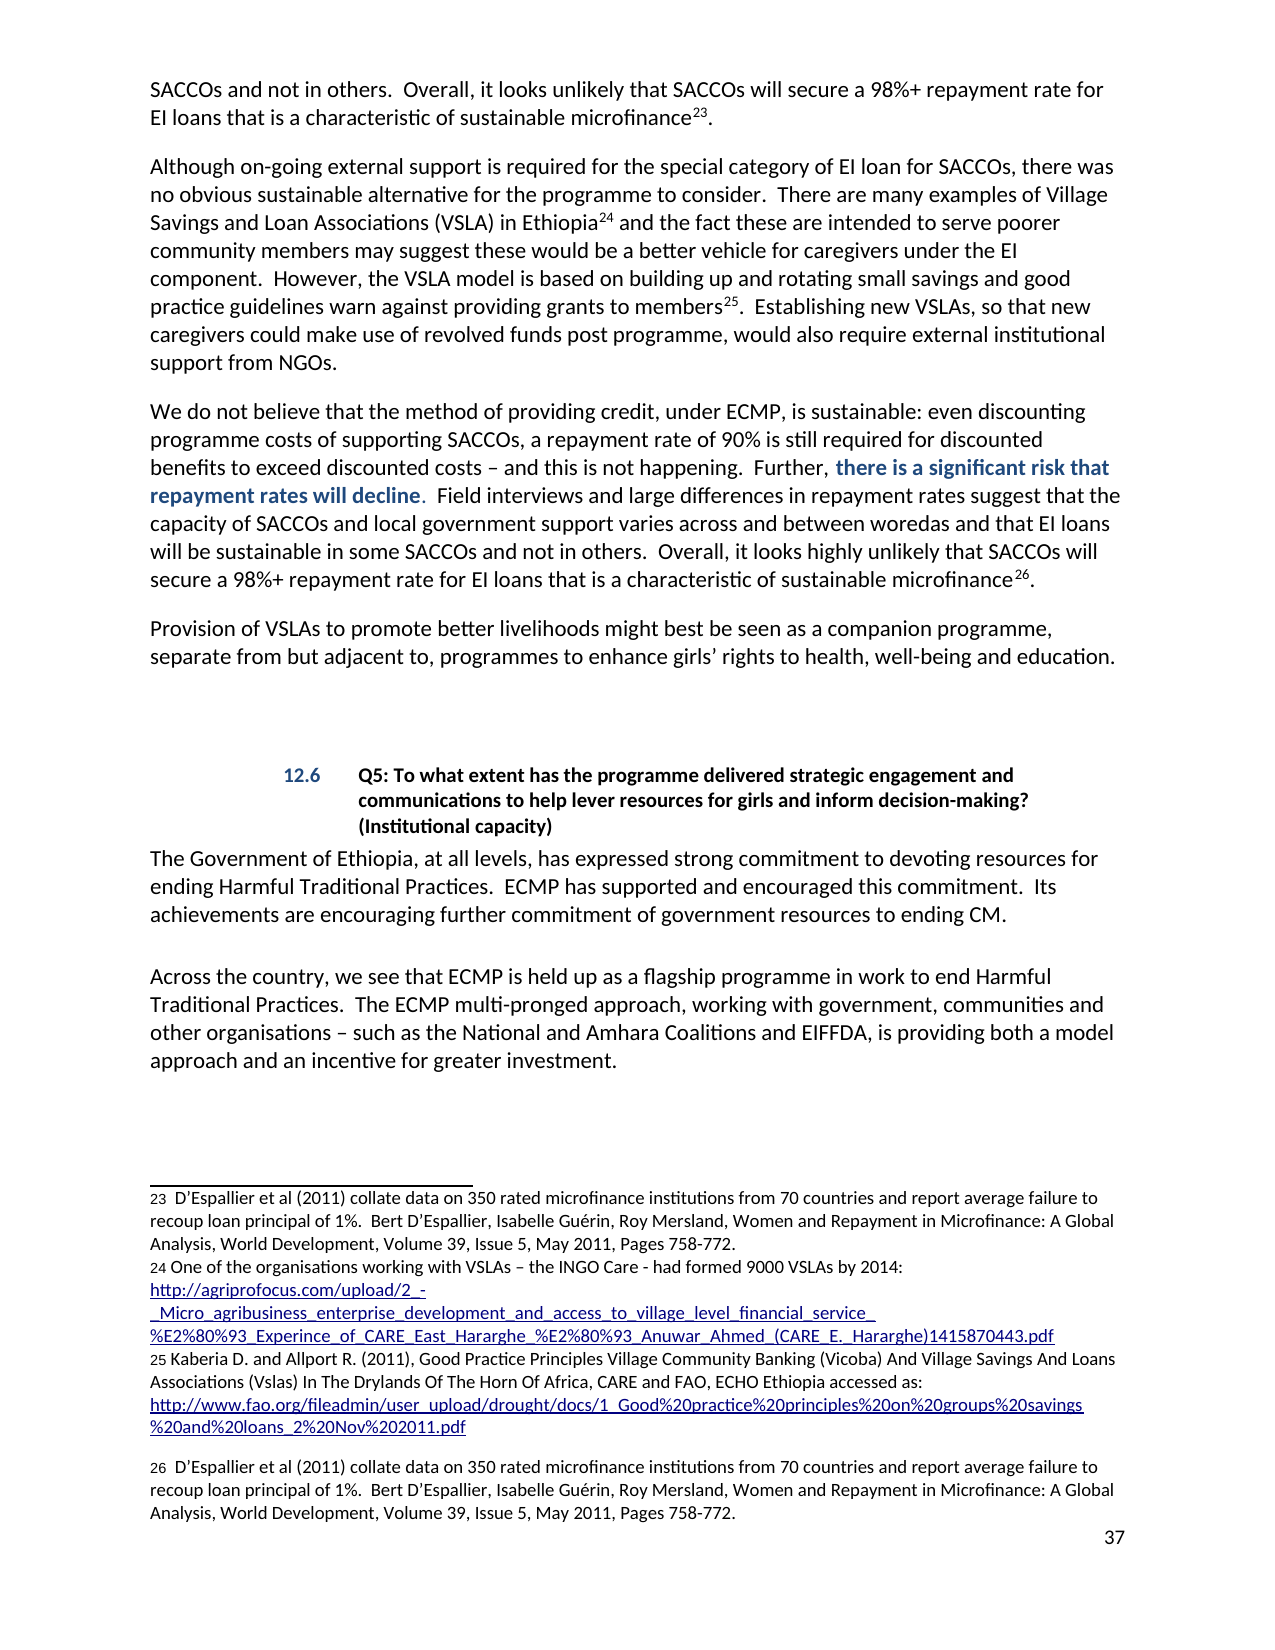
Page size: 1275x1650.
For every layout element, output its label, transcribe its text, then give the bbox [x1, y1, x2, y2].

text One of the organisations working with VSLAs – the INGO Care - had formed 9000 VSLAs by 2014: http://agriprofocus.com/upload/2_-_Micro_agribusiness_enterprise_development_and_access_to_village_level_financial_service_%E2%80%93_Experince_of_CARE_East_Hararghe_%E2%80%93_Anuwar_Ahmed_(CARE_E._Hararghe)1415870443.pdf [150, 1255, 1125, 1347]
text Kaberia D. and Allport R. (2011), Good Practice Principles Village Community Banking (Vicoba) And Village Savings And Loans Associations (Vslas) In The Drylands Of The Horn Of Africa, CARE and FAO, ECHO Ethiopia accessed as: http://www.fao.org/fileadmin/user_upload/drought/docs/1_Good%20practice%20principles%20on%20groups%20savings%20and%20loans_2%20Nov%202011.pdf [150, 1347, 1125, 1439]
text D’Espallier et al (2011) collate data on 350 rated microfinance institutions from 70 countries and report average failure to recoup loan principal of 1%. Bert D’Espallier, Isabelle Guérin, Roy Mersland, Women and Repayment in Microfinance: A Global Analysis, World Development, Volume 39, Issue 5, May 2011, Pages 758-772. [150, 1187, 1125, 1255]
text The Government of Ethiopia, at all levels, has expressed strong commitment to devoting resources for ending Harmful Traditional Practices. ECMP has supported and encouraged this commitment. Its achievements are encouraging further commitment of government resources to ending CM. [150, 844, 1125, 928]
subtitle Q5: To what extent has the programme delivered strategic engagement and communications to help lever resources for girls and inform decision-making? (Institutional capacity) [283, 762, 1125, 838]
text SACCOs and not in others. Overall, it looks unlikely that SACCOs will secure a 98%+ repayment rate for EI loans that is a characteristic of sustainable microfinance. [150, 75, 1125, 131]
text Across the country, we see that ECMP is held up as a flagship programme in work to end Harmful Traditional Practices. The ECMP multi-pronged approach, working with government, communities and other organisations – such as the National and Amhara Coalitions and EIFFDA, is providing both a model approach and an incentive for greater investment. [150, 962, 1125, 1074]
text Provision of VSLAs to promote better livelihoods might best be seen as a companion programme, separate from but adjacent to, programmes to enhance girls’ rights to health, well-being and education. [150, 614, 1125, 670]
text D’Espallier et al (2011) collate data on 350 rated microfinance institutions from 70 countries and report average failure to recoup loan principal of 1%. Bert D’Espallier, Isabelle Guérin, Roy Mersland, Women and Repayment in Microfinance: A Global Analysis, World Development, Volume 39, Issue 5, May 2011, Pages 758-772. [150, 1455, 1125, 1524]
text We do not believe that the method of providing credit, under ECMP, is sustainable: even discounting programme costs of supporting SACCOs, a repayment rate of 90% is still required for discounted benefits to exceed discounted costs – and this is not happening. Further, there is a significant risk that repayment rates will decline. Field interviews and large differences in repayment rates suggest that the capacity of SACCOs and local government support varies across and between woredas and that EI loans will be sustainable in some SACCOs and not in others. Overall, it looks highly unlikely that SACCOs will secure a 98%+ repayment rate for EI loans that is a characteristic of sustainable microfinance. [150, 397, 1125, 593]
text Although on-going external support is required for the special category of EI loan for SACCOs, there was no obvious sustainable alternative for the programme to consider. There are many examples of Village Savings and Loan Associations (VSLA) in Ethiopia and the fact these are intended to serve poorer community members may suggest these would be a better vehicle for caregivers under the EI component. However, the VSLA model is based on building up and rotating small savings and good practice guidelines warn against providing grants to members. Establishing new VSLAs, so that new caregivers could make use of revolved funds post programme, would also require external institutional support from NGOs. [150, 152, 1125, 376]
